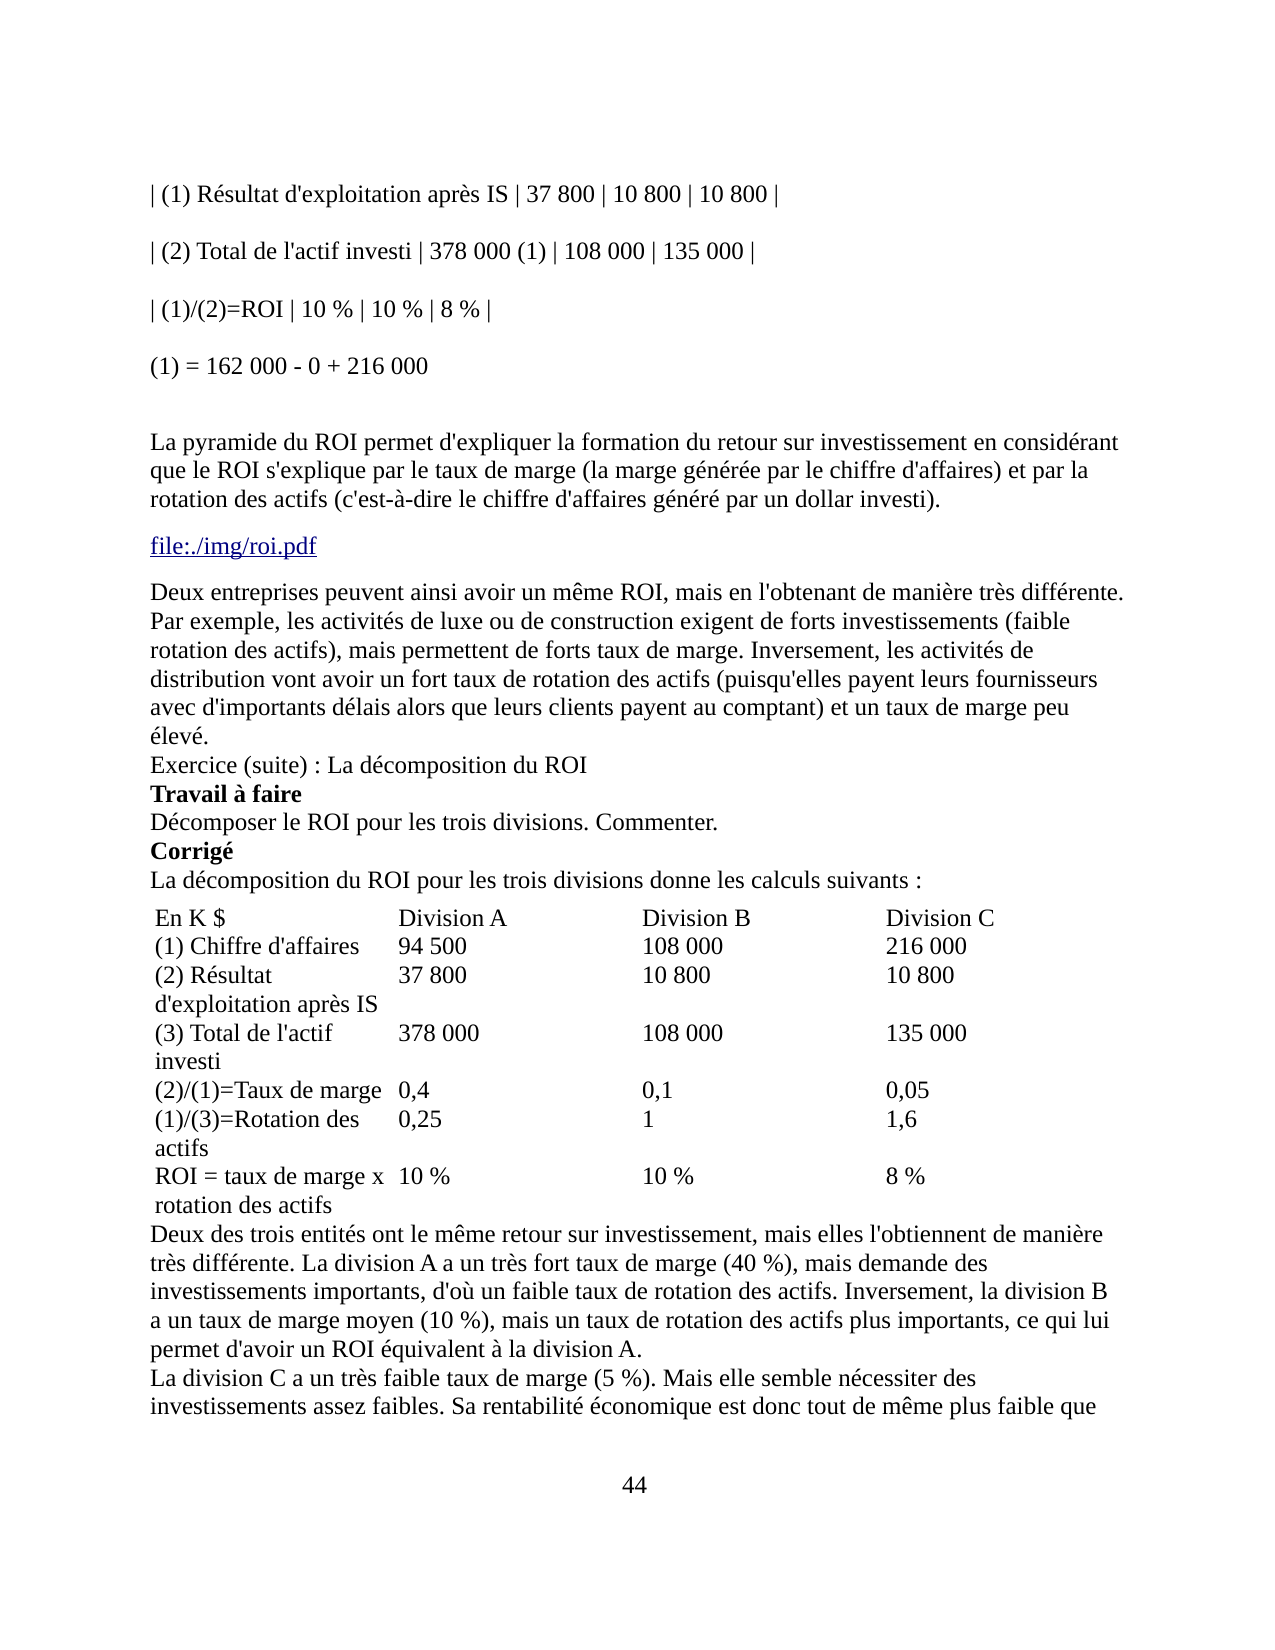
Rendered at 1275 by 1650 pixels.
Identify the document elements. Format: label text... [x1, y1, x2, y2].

text Deux des trois entités ont le même retour sur investissement, mais elles l'obtiennent de manière très différente. La division A a un très fort taux de marge (40 %), mais demande des investissements importants, d'où un faible taux de rotation des actifs. Inversement, la division B a un taux de marge moyen (10 %), mais un taux de rotation des actifs plus importants, ce qui lui permet d'avoir un ROI équivalent à la division A. La division C a un très faible taux de marge (5 %). Mais elle semble nécessiter des investissements assez faibles. Sa rentabilité économique est donc tout de même plus faible que [150, 1219, 1125, 1420]
table_header Division B [638, 903, 881, 931]
table_cell (3) Total de l'actif investi [150, 1018, 394, 1075]
text La pyramide du ROI permet d'expliquer la formation du retour sur investissement en considérant que le ROI s'explique par le taux de marge (la marge générée par le chiffre d'affaires) et par la rotation des actifs (c'est-à-dire le chiffre d'affaires généré par un dollar investi). [150, 427, 1125, 513]
table_cell 216 000 [881, 931, 1125, 960]
table_header Division A [394, 903, 637, 931]
table_cell 135 000 [881, 1018, 1125, 1075]
table_cell 378 000 [394, 1018, 637, 1075]
table_cell (1)/(3)=Rotation des actifs [150, 1104, 394, 1161]
table_cell 0,05 [881, 1075, 1125, 1104]
text file:./img/roi.pdf [150, 531, 1125, 559]
text | (1) Résultat d'exploitation après IS | 37 800 | 10 800 | 10 800 | | (2) Total de l'actif investi | 378 000 (1) | 108 000 | 135 000 | | (1)/(2)=ROI | 10 % | 10 % | 8 % | (1) = 162 000 - 0 + 216 000 [150, 150, 1125, 409]
table_cell 0,1 [638, 1075, 881, 1104]
table_cell 94 500 [394, 931, 637, 960]
table_cell 0,4 [394, 1075, 637, 1104]
table_cell 1 [638, 1104, 881, 1161]
table_cell 37 800 [394, 960, 637, 1018]
table_cell 10 % [638, 1161, 881, 1219]
table_cell 1,6 [881, 1104, 1125, 1161]
table_cell (2)/(1)=Taux de marge [150, 1075, 394, 1104]
table_cell 8 % [881, 1161, 1125, 1219]
text Deux entreprises peuvent ainsi avoir un même ROI, mais en l'obtenant de manière très différente. Par exemple, les activités de luxe ou de construction exigent de forts investissements (faible rotation des actifs), mais permettent de forts taux de marge. Inversement, les activités de distribution vont avoir un fort taux de rotation des actifs (puisqu'elles payent leurs fournisseurs avec d'importants délais alors que leurs clients payent au comptant) et un taux de marge peu élevé. Exercice (suite) : La décomposition du ROI Travail à faire Décomposer le ROI pour les trois divisions. Commenter. Corrigé La décomposition du ROI pour les trois divisions donne les calculs suivants : [150, 577, 1125, 894]
table_cell ROI = taux de marge x rotation des actifs [150, 1161, 394, 1219]
table_cell 108 000 [638, 1018, 881, 1075]
table_cell 10 800 [881, 960, 1125, 1018]
table_header En K $ [150, 903, 394, 931]
table_cell 10 800 [638, 960, 881, 1018]
table_cell 108 000 [638, 931, 881, 960]
table_cell 10 % [394, 1161, 637, 1219]
table_header Division C [881, 903, 1125, 931]
table_cell (2) Résultat d'exploitation après IS [150, 960, 394, 1018]
table_cell (1) Chiffre d'affaires [150, 931, 394, 960]
table_cell 0,25 [394, 1104, 637, 1161]
